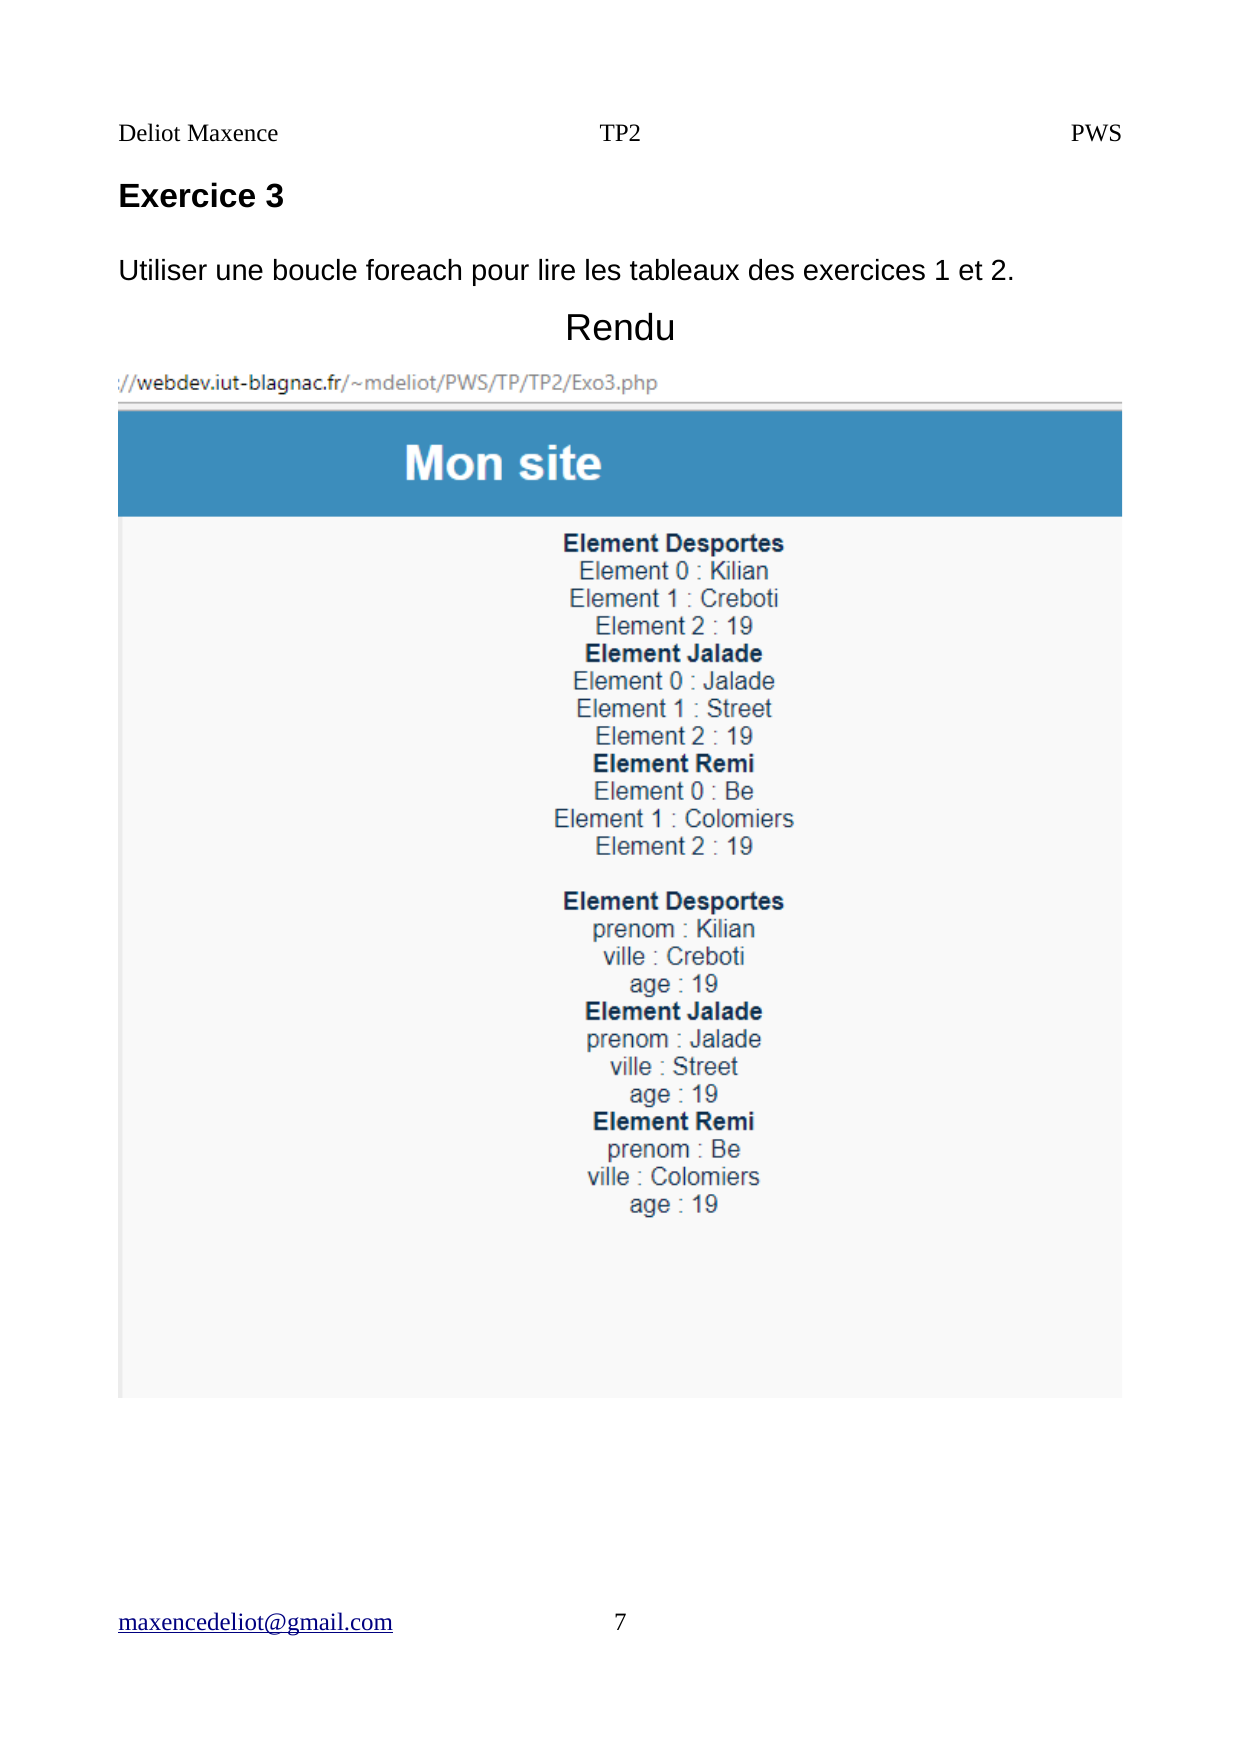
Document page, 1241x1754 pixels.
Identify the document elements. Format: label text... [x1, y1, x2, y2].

subtitle Rendu [118, 305, 1122, 348]
subtitle Exercice 3 [118, 176, 1122, 215]
subtitle Utiliser une boucle foreach pour lire les tableaux des exercices 1 et 2. [118, 252, 1122, 286]
picture [118, 364, 1123, 1398]
